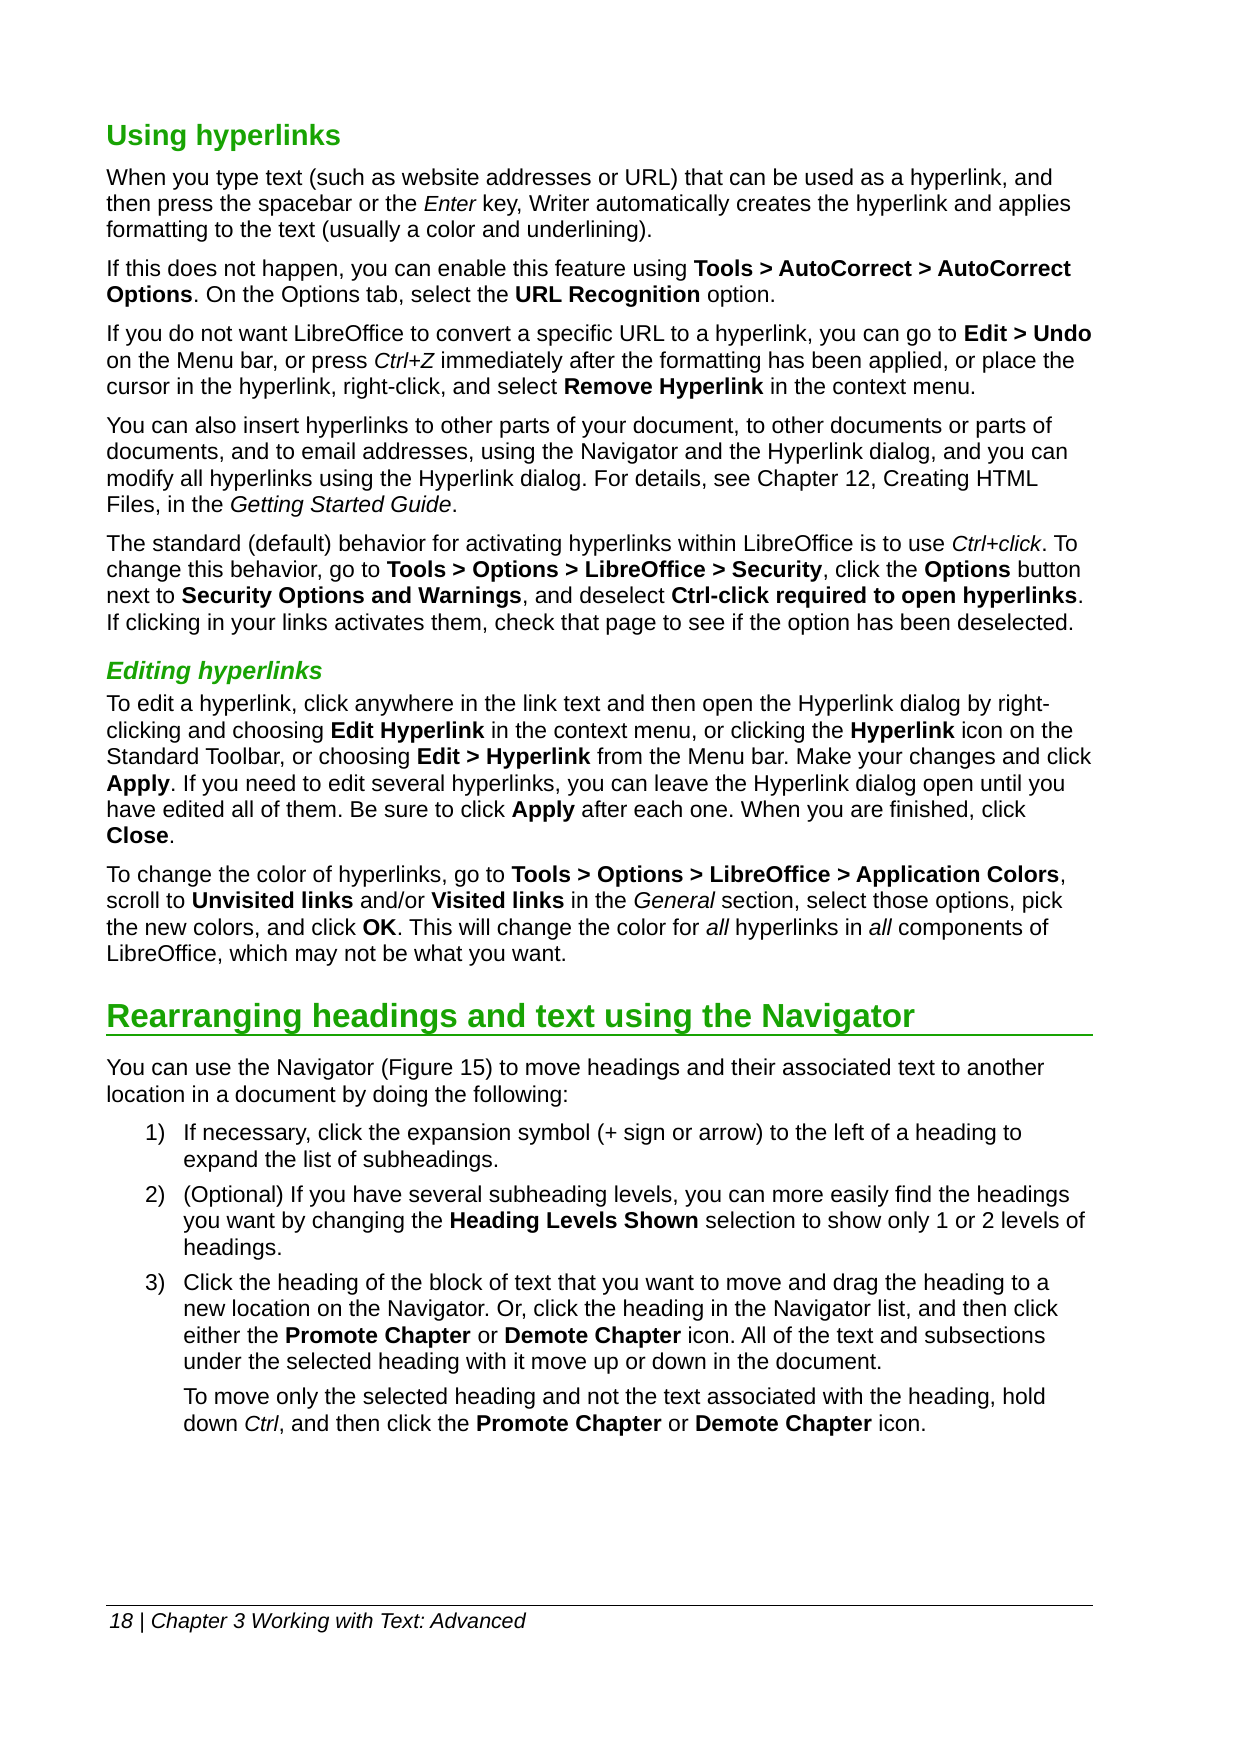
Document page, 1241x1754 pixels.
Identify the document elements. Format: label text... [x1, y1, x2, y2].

list To move only the selected heading and not the text associated with the heading, hold down Ctrl, and then click the Promote Chapter or Demote Chapter icon. [165, 1383, 1093, 1436]
list If necessary, click the expansion symbol (+ sign or arrow) to the left of a heading to expand the list of subheadings. [165, 1119, 1093, 1172]
text To edit a hyperlink, click anywhere in the link text and then open the Hyperlink dialog by right-clicking and choosing Edit Hyperlink in the context menu, or clicking the Hyperlink icon on the Standard Toolbar, or choosing Edit > Hyperlink from the Menu bar. Make your changes and click Apply. If you need to edit several hyperlinks, you can leave the Hyperlink dialog open until you have edited all of them. Be sure to click Apply after each one. When you are finished, click Close. [106, 690, 1093, 848]
list You can use the Navigator (Figure 15) to move headings and their associated text to another location in a document by doing the following: [106, 1054, 1093, 1107]
text To change the color of hyperlinks, go to Tools > Options > LibreOffice > Application Colors, scroll to Unvisited links and/or Visited links in the General section, select those options, pick the new colors, and click OK. This will change the color for all hyperlinks in all components of LibreOffice, which may not be what you want. [106, 861, 1093, 966]
list Click the heading of the block of text that you want to move and drag the heading to a new location on the Navigator. Or, click the heading in the Navigator list, and then click either the Promote Chapter or Demote Chapter icon. All of the text and subsections under the selected heading with it move up or down in the document. [165, 1269, 1093, 1374]
list (Optional) If you have several subheading levels, you can more easily find the headings you want by changing the Heading Levels Shown selection to show only 1 or 2 levels of headings. [165, 1181, 1093, 1260]
text The standard (default) behavior for activating hyperlinks within LibreOffice is to use Ctrl+click. To change this behavior, go to Tools > Options > LibreOffice > Security, click the Options button next to Security Options and Warnings, and deselect Ctrl-click required to open hyperlinks. If clicking in your links activates them, check that page to see if the option has been deselected. [106, 530, 1093, 635]
text You can also insert hyperlinks to other parts of your document, to other documents or parts of documents, and to email addresses, using the Navigator and the Hyperlink dialog, and you can modify all hyperlinks using the Hyperlink dialog. For details, see Chapter 12, Creating HTML Files, in the Getting Started Guide. [106, 412, 1093, 517]
text If this does not happen, you can enable this feature using Tools > AutoCorrect > AutoCorrect Options. On the Options tab, select the URL Recognition option. [106, 255, 1093, 308]
subtitle Using hyperlinks [106, 118, 1093, 152]
subtitle Rearranging headings and text using the Navigator [106, 996, 1093, 1034]
text When you type text (such as website addresses or URL) that can be used as a hyperlink, and then press the spacebar or the Enter key, Writer automatically creates the hyperlink and applies formatting to the text (usually a color and underlining). [106, 163, 1093, 242]
text If you do not want LibreOffice to convert a specific URL to a hyperlink, you can go to Edit > Undo on the Menu bar, or press Ctrl+Z immediately after the formatting has been applied, or place the cursor in the hyperlink, right-click, and select Remove Hyperlink in the context menu. [106, 320, 1093, 399]
subtitle Editing hyperlinks [106, 656, 1093, 684]
